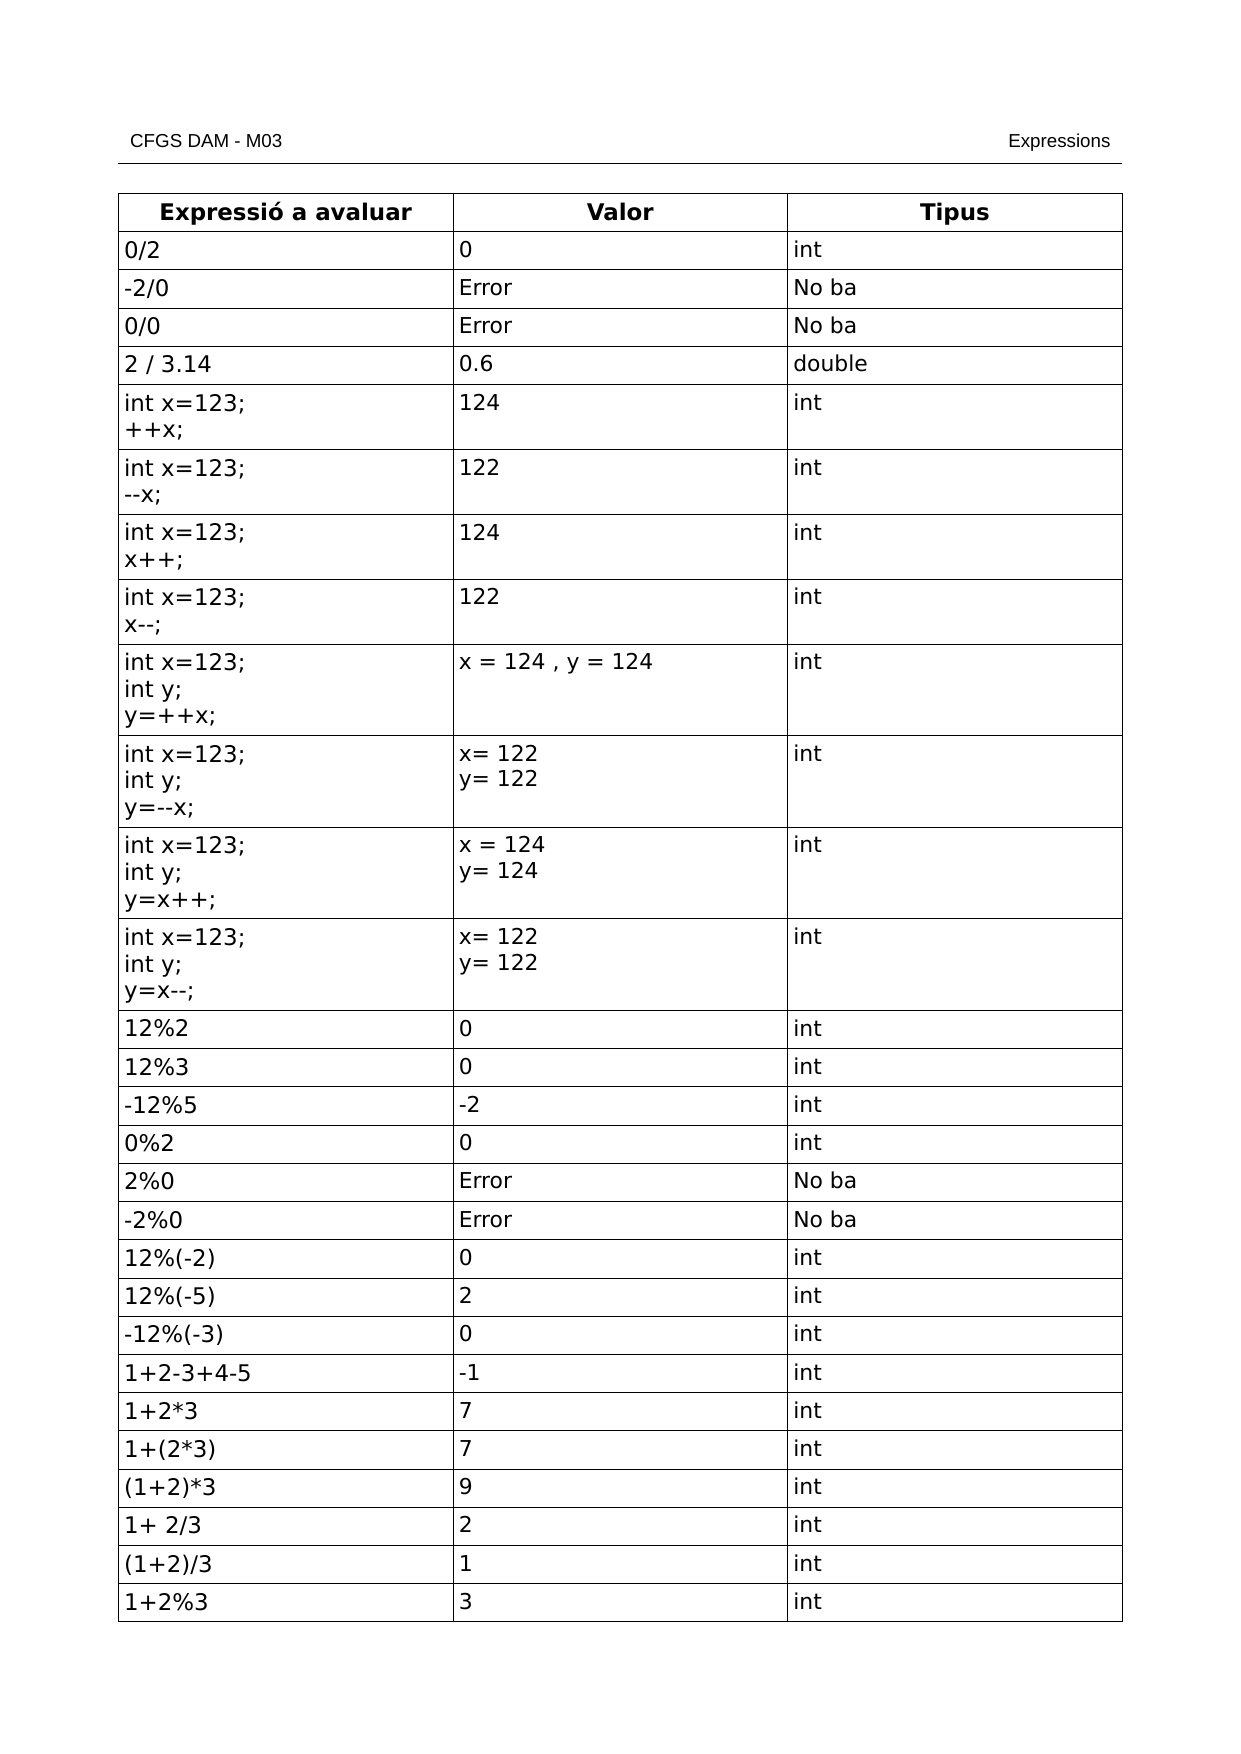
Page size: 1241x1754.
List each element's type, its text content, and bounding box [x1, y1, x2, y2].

table_cell x = 124 , y = 124 [454, 645, 787, 735]
table_cell int [788, 1011, 1122, 1048]
table_cell 0 [454, 1049, 787, 1086]
table_cell 2 / 3.14 [119, 347, 453, 384]
table_cell 0 [454, 232, 787, 269]
table_cell 7 [454, 1393, 787, 1430]
table_cell 12%3 [119, 1049, 453, 1086]
table_cell (1+2)/3 [119, 1546, 453, 1583]
table_cell 0/2 [119, 232, 453, 269]
table_cell 2 [454, 1508, 787, 1545]
table_cell Error [454, 270, 787, 307]
table_cell 2%0 [119, 1164, 453, 1201]
table_cell -2 [454, 1087, 787, 1124]
table_cell 2 [454, 1279, 787, 1316]
table_cell int [788, 1584, 1122, 1621]
table_cell int x=123; x--; [119, 580, 453, 643]
table_cell 9 [454, 1470, 787, 1507]
table_cell 3 [454, 1584, 787, 1621]
table_cell Error [454, 1164, 787, 1201]
table_cell int [788, 1508, 1122, 1545]
table_cell int [788, 1049, 1122, 1086]
table_cell int x=123; int y; y=x--; [119, 919, 453, 1010]
table_cell 12%2 [119, 1011, 453, 1048]
table_cell 12%(-5) [119, 1279, 453, 1316]
table_cell x = 124 y= 124 [454, 828, 787, 918]
table_cell int [788, 1126, 1122, 1163]
table_cell int [788, 1393, 1122, 1430]
table_cell int [788, 1431, 1122, 1468]
table_cell double [788, 347, 1122, 384]
table_cell int x=123; x++; [119, 515, 453, 579]
table_cell 1+2*3 [119, 1393, 453, 1430]
table_cell No ba [788, 270, 1122, 307]
table_cell 0 [454, 1126, 787, 1163]
table_cell -1 [454, 1355, 787, 1392]
table_cell int [788, 515, 1122, 579]
table_cell No ba [788, 309, 1122, 346]
table_cell int x=123; int y; y=x++; [119, 828, 453, 918]
table_cell 124 [454, 385, 787, 449]
table_cell int [788, 828, 1122, 918]
table_cell int [788, 232, 1122, 269]
table_cell (1+2)*3 [119, 1470, 453, 1507]
table_cell -2/0 [119, 270, 453, 307]
table_cell 0/0 [119, 309, 453, 346]
table_cell int [788, 645, 1122, 735]
table_cell 12%(-2) [119, 1240, 453, 1277]
table_cell int [788, 385, 1122, 449]
table_cell 1+2-3+4-5 [119, 1355, 453, 1392]
table_cell 0 [454, 1011, 787, 1048]
table_cell -12%5 [119, 1087, 453, 1124]
table_cell int [788, 1355, 1122, 1392]
table_cell int [788, 1087, 1122, 1124]
table_cell int x=123; int y; y=++x; [119, 645, 453, 735]
table_cell -12%(-3) [119, 1317, 453, 1354]
table_header Expressió a avaluar [119, 194, 453, 231]
table_cell int x=123; --x; [119, 450, 453, 514]
table_cell 0%2 [119, 1126, 453, 1163]
table_cell int [788, 1470, 1122, 1507]
table_cell x= 122 y= 122 [454, 736, 787, 827]
table_cell int [788, 736, 1122, 827]
table_cell int x=123; int y; y=--x; [119, 736, 453, 827]
table_cell int x=123; ++x; [119, 385, 453, 449]
table_cell No ba [788, 1164, 1122, 1201]
table_cell 1+2%3 [119, 1584, 453, 1621]
table_cell 124 [454, 515, 787, 579]
table_cell 122 [454, 450, 787, 514]
table_header Valor [454, 194, 787, 231]
table_cell int [788, 919, 1122, 1010]
table_cell int [788, 580, 1122, 643]
table_cell 1+ 2/3 [119, 1508, 453, 1545]
table_cell Error [454, 309, 787, 346]
table_cell 122 [454, 580, 787, 643]
table_cell int [788, 1240, 1122, 1277]
table_cell 1 [454, 1546, 787, 1583]
table_header Tipus [788, 194, 1122, 231]
table_cell int [788, 450, 1122, 514]
table_cell 0 [454, 1240, 787, 1277]
table_cell 0 [454, 1317, 787, 1354]
table_cell 1+(2*3) [119, 1431, 453, 1468]
table_cell No ba [788, 1202, 1122, 1239]
table_cell -2%0 [119, 1202, 453, 1239]
table_cell Error [454, 1202, 787, 1239]
table_cell 0.6 [454, 347, 787, 384]
table_cell 7 [454, 1431, 787, 1468]
table_cell int [788, 1279, 1122, 1316]
table_cell x= 122 y= 122 [454, 919, 787, 1010]
table_cell int [788, 1546, 1122, 1583]
table_cell int [788, 1317, 1122, 1354]
